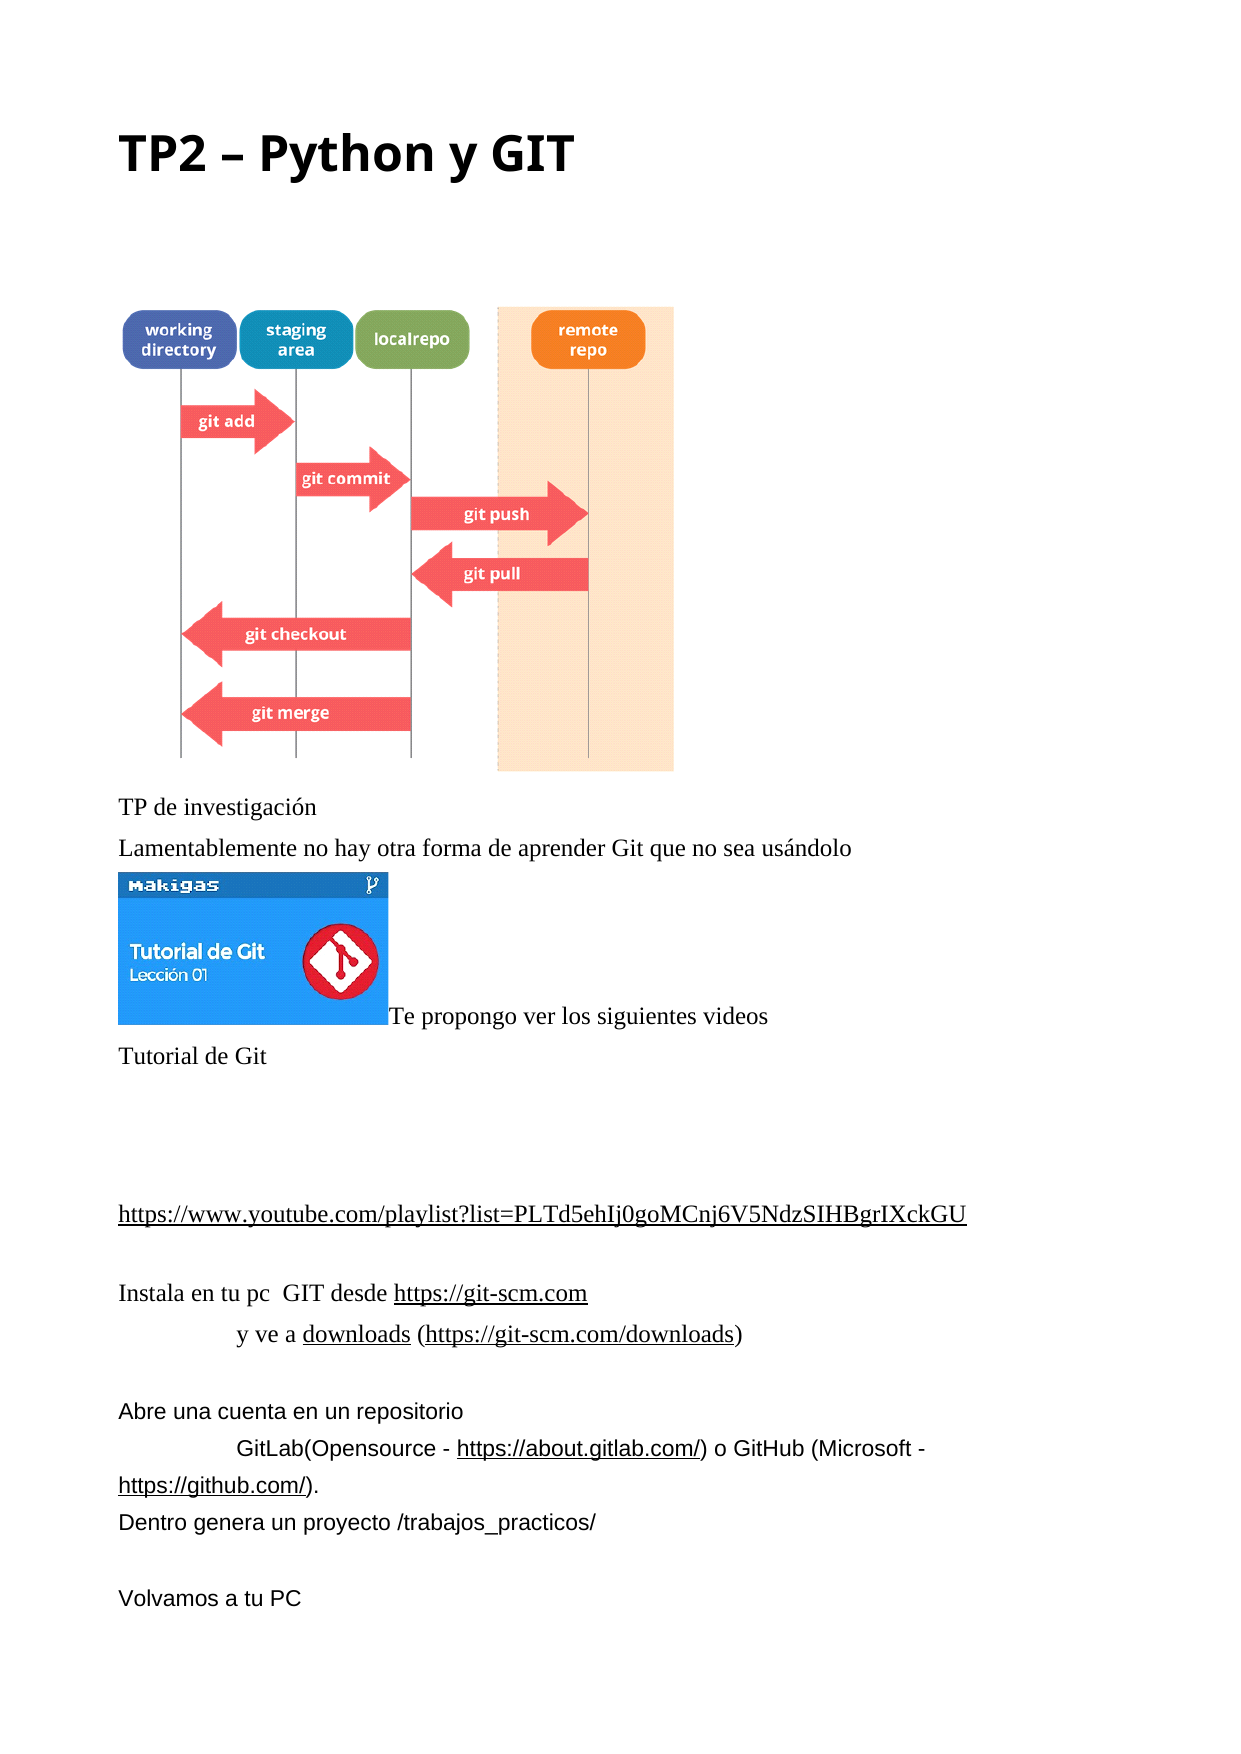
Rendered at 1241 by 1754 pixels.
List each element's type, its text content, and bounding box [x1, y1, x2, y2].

text TP2 – Python y GIT [118, 118, 1122, 186]
text TP de investigación [118, 792, 1122, 821]
text Lamentablemente no hay otra forma de aprender Git que no sea usándolo [118, 833, 1122, 861]
text Instala en tu pc GIT desde https://git-scm.com [118, 1278, 1122, 1307]
text Dentro genera un proyecto /trabajos_practicos/ [118, 1509, 1122, 1535]
text GitLab(Opensource - https://about.gitlab.com/) o GitHub (Microsoft - https://github.com/). [118, 1435, 1122, 1498]
text Te propongo ver los siguientes videos [118, 873, 1122, 1030]
text y ve a downloads (https://git-scm.com/downloads) [118, 1319, 1122, 1347]
text Abre una cuenta en un repositorio [118, 1398, 1122, 1424]
text Volvamos a tu PC [118, 1585, 1122, 1611]
text https://www.youtube.com/playlist?list=PLTd5ehIj0goMCnj6V5NdzSIHBgrIXckGU [118, 1199, 1122, 1228]
text Tutorial de Git [118, 1041, 1122, 1070]
